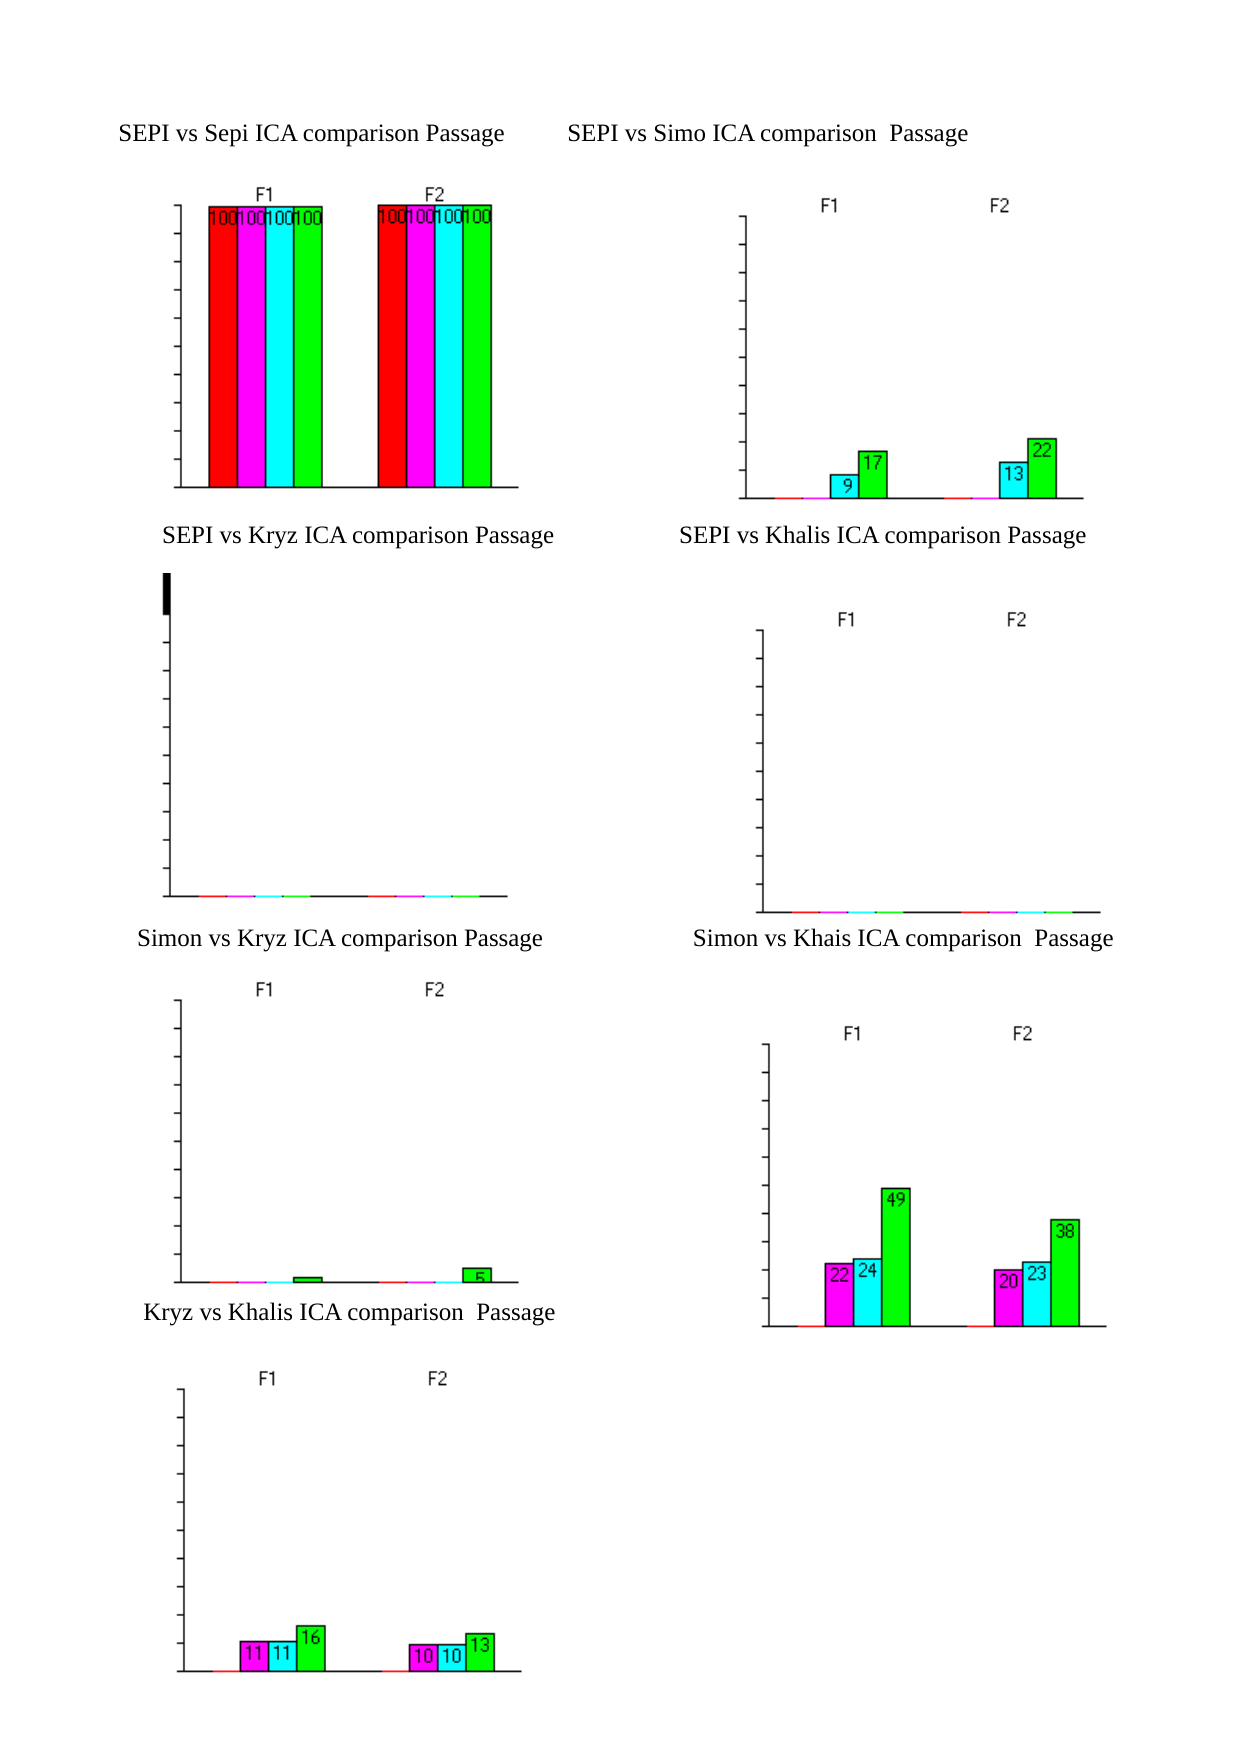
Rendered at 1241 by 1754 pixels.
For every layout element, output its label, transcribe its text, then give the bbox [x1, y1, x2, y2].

picture [99, 164, 522, 490]
picture [99, 959, 522, 1285]
text Kryz vs Khalis ICA comparison Passage [118, 1297, 687, 1326]
text SEPI vs Kryz ICA comparison Passage SEPI vs Khalis ICA comparison Passage [118, 521, 1122, 549]
picture [687, 1003, 1110, 1329]
picture [88, 573, 510, 899]
picture [681, 589, 1104, 915]
picture [102, 1348, 525, 1674]
text SEPI vs Sepi ICA comparison Passage SEPI vs Simo ICA comparison Passage [118, 118, 1122, 147]
picture [664, 175, 1087, 501]
text Simon vs Kryz ICA comparison Passage Simon vs Khais ICA comparison Passage [118, 923, 1122, 952]
